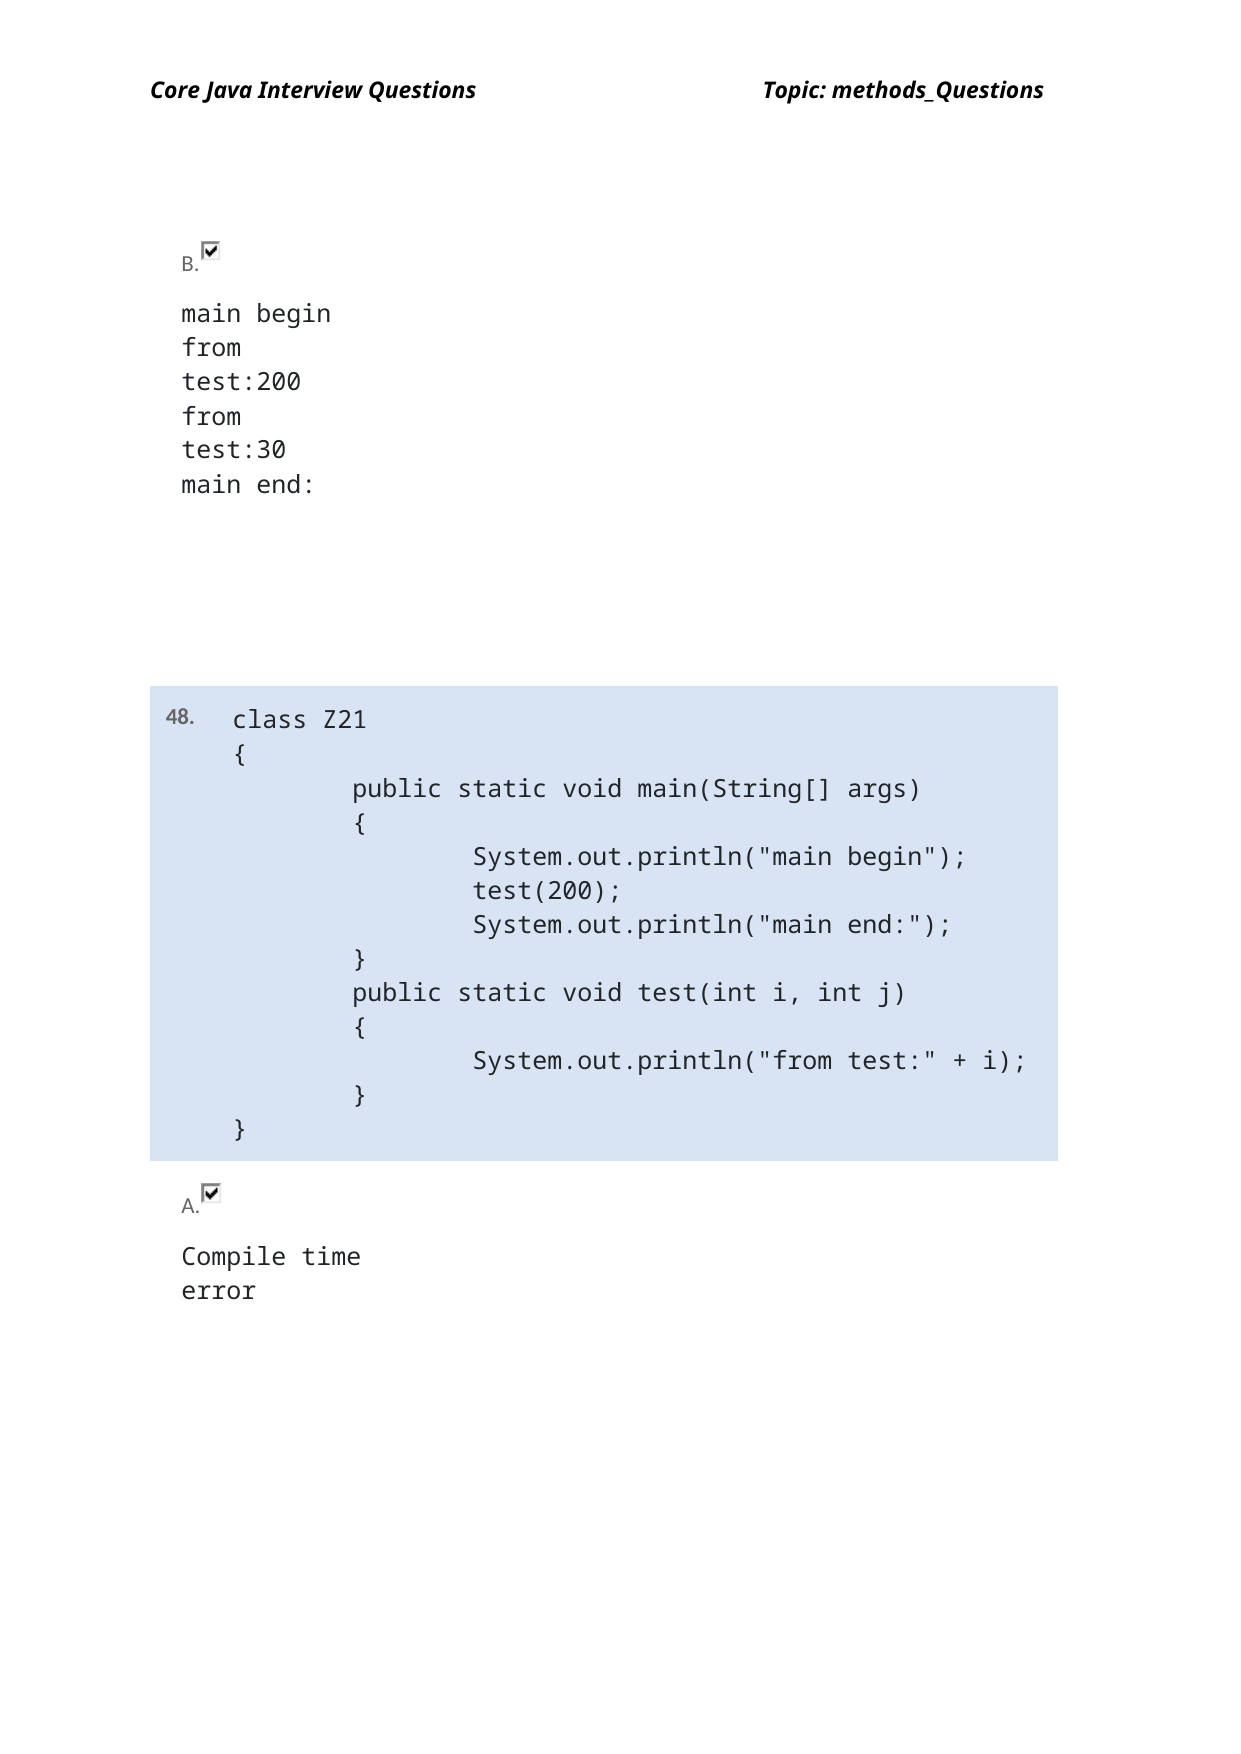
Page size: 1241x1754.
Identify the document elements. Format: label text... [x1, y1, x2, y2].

table_cell 48. [150, 686, 216, 1161]
table_header [181, 1477, 374, 1545]
table_header B. main begin from test:200 from test:30 main end: [181, 234, 360, 602]
table_header [181, 603, 374, 671]
table_header [181, 1409, 360, 1477]
table_cell [1058, 686, 1090, 1161]
table_cell class Z21 { public static void main(String[] args) { System.out.println("main begin"); test(200); System.out.println("main end:"); } public static void test(int i, int j) { System.out.println("from test:" + i); } } [216, 686, 1058, 1161]
table_header A. Compile time error [181, 1176, 442, 1409]
table_header [181, 166, 442, 234]
table_cell [150, 150, 1090, 686]
table_cell [150, 1161, 1090, 1561]
